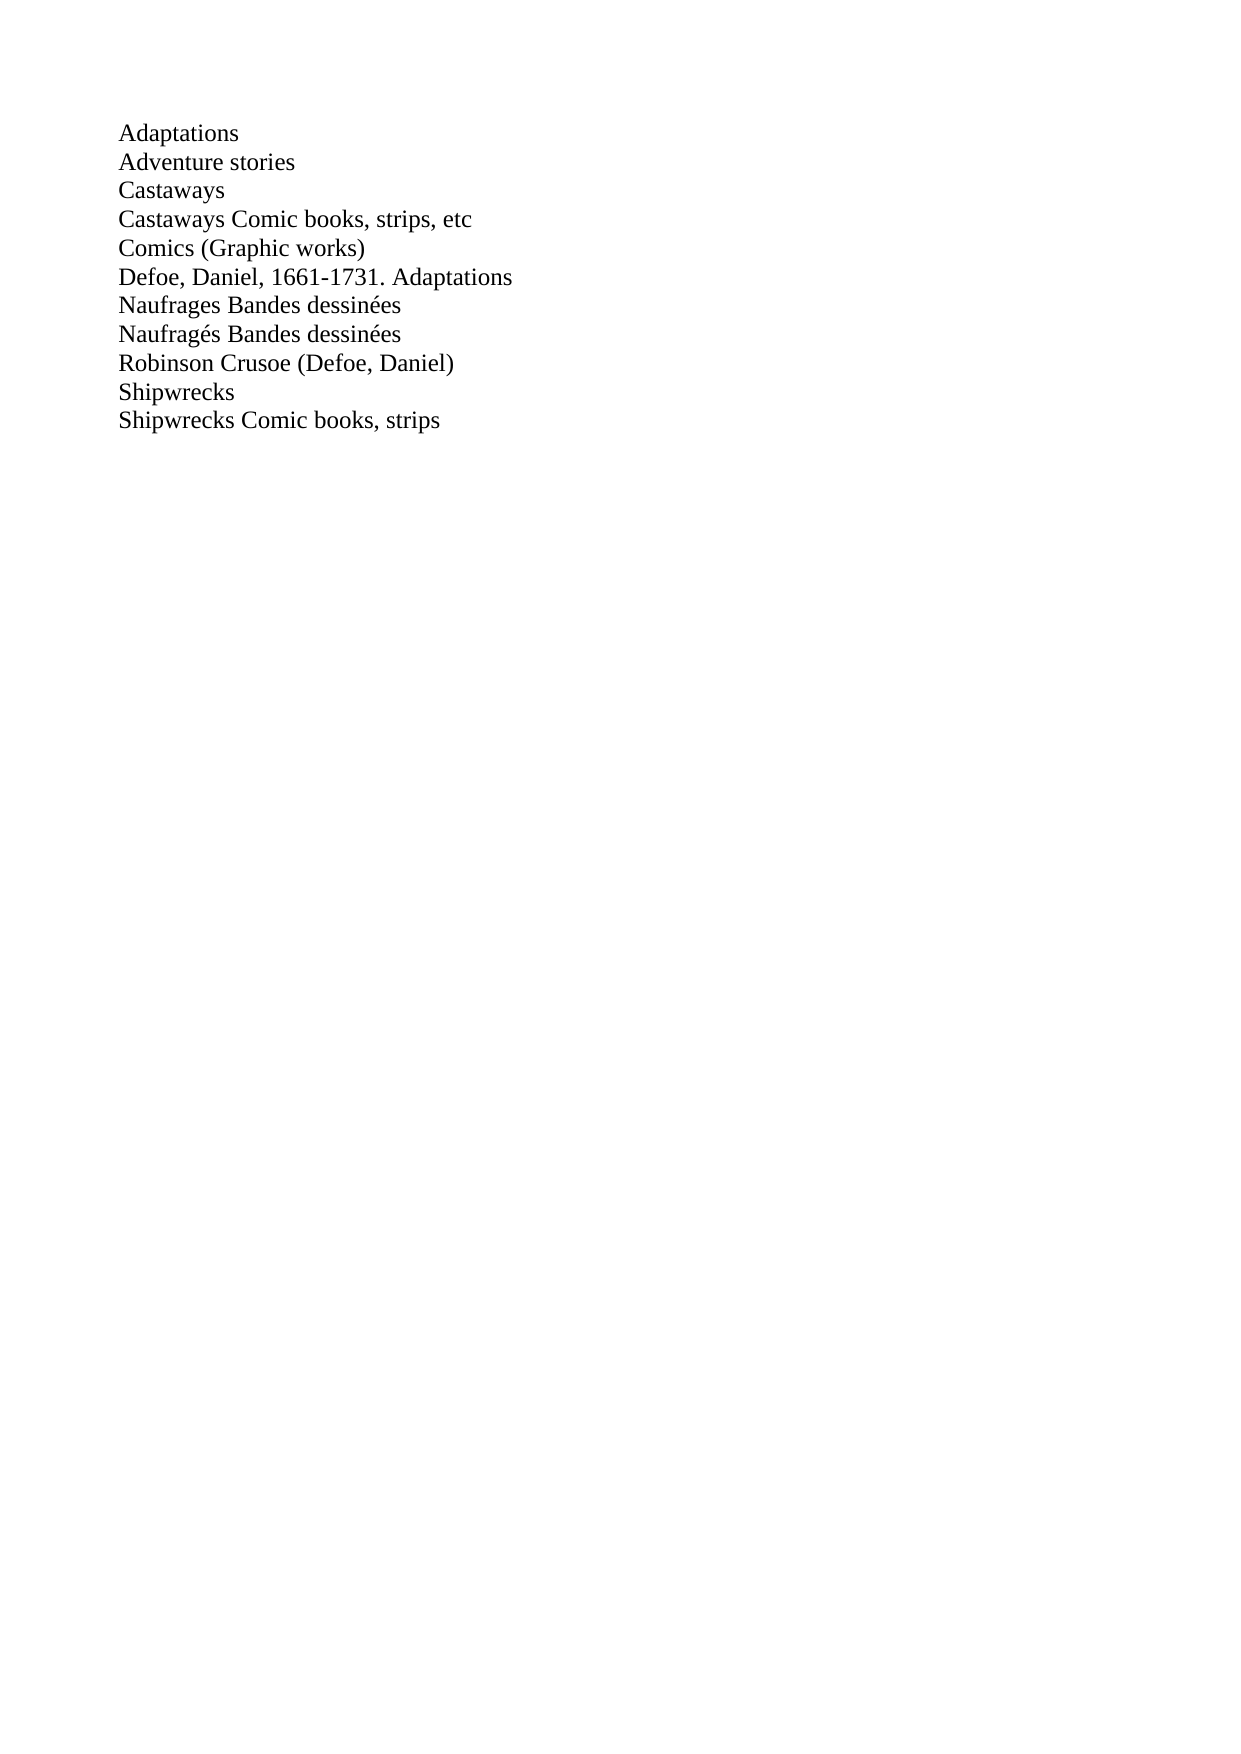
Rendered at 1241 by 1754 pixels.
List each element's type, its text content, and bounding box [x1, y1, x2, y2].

text Shipwrecks Comic books, strips [118, 406, 1122, 434]
text Castaways [118, 176, 1122, 204]
text Castaways Comic books, strips, etc [118, 204, 1122, 233]
text Adventure stories [118, 147, 1122, 176]
text Robinson Crusoe (Defoe, Daniel) [118, 348, 1122, 377]
text Adaptations [118, 118, 1122, 147]
text Defoe, Daniel, 1661-1731. Adaptations [118, 262, 1122, 291]
text Naufrages Bandes dessinées [118, 291, 1122, 319]
text Naufragés Bandes dessinées [118, 319, 1122, 348]
text Shipwrecks [118, 377, 1122, 406]
text Comics (Graphic works) [118, 233, 1122, 262]
